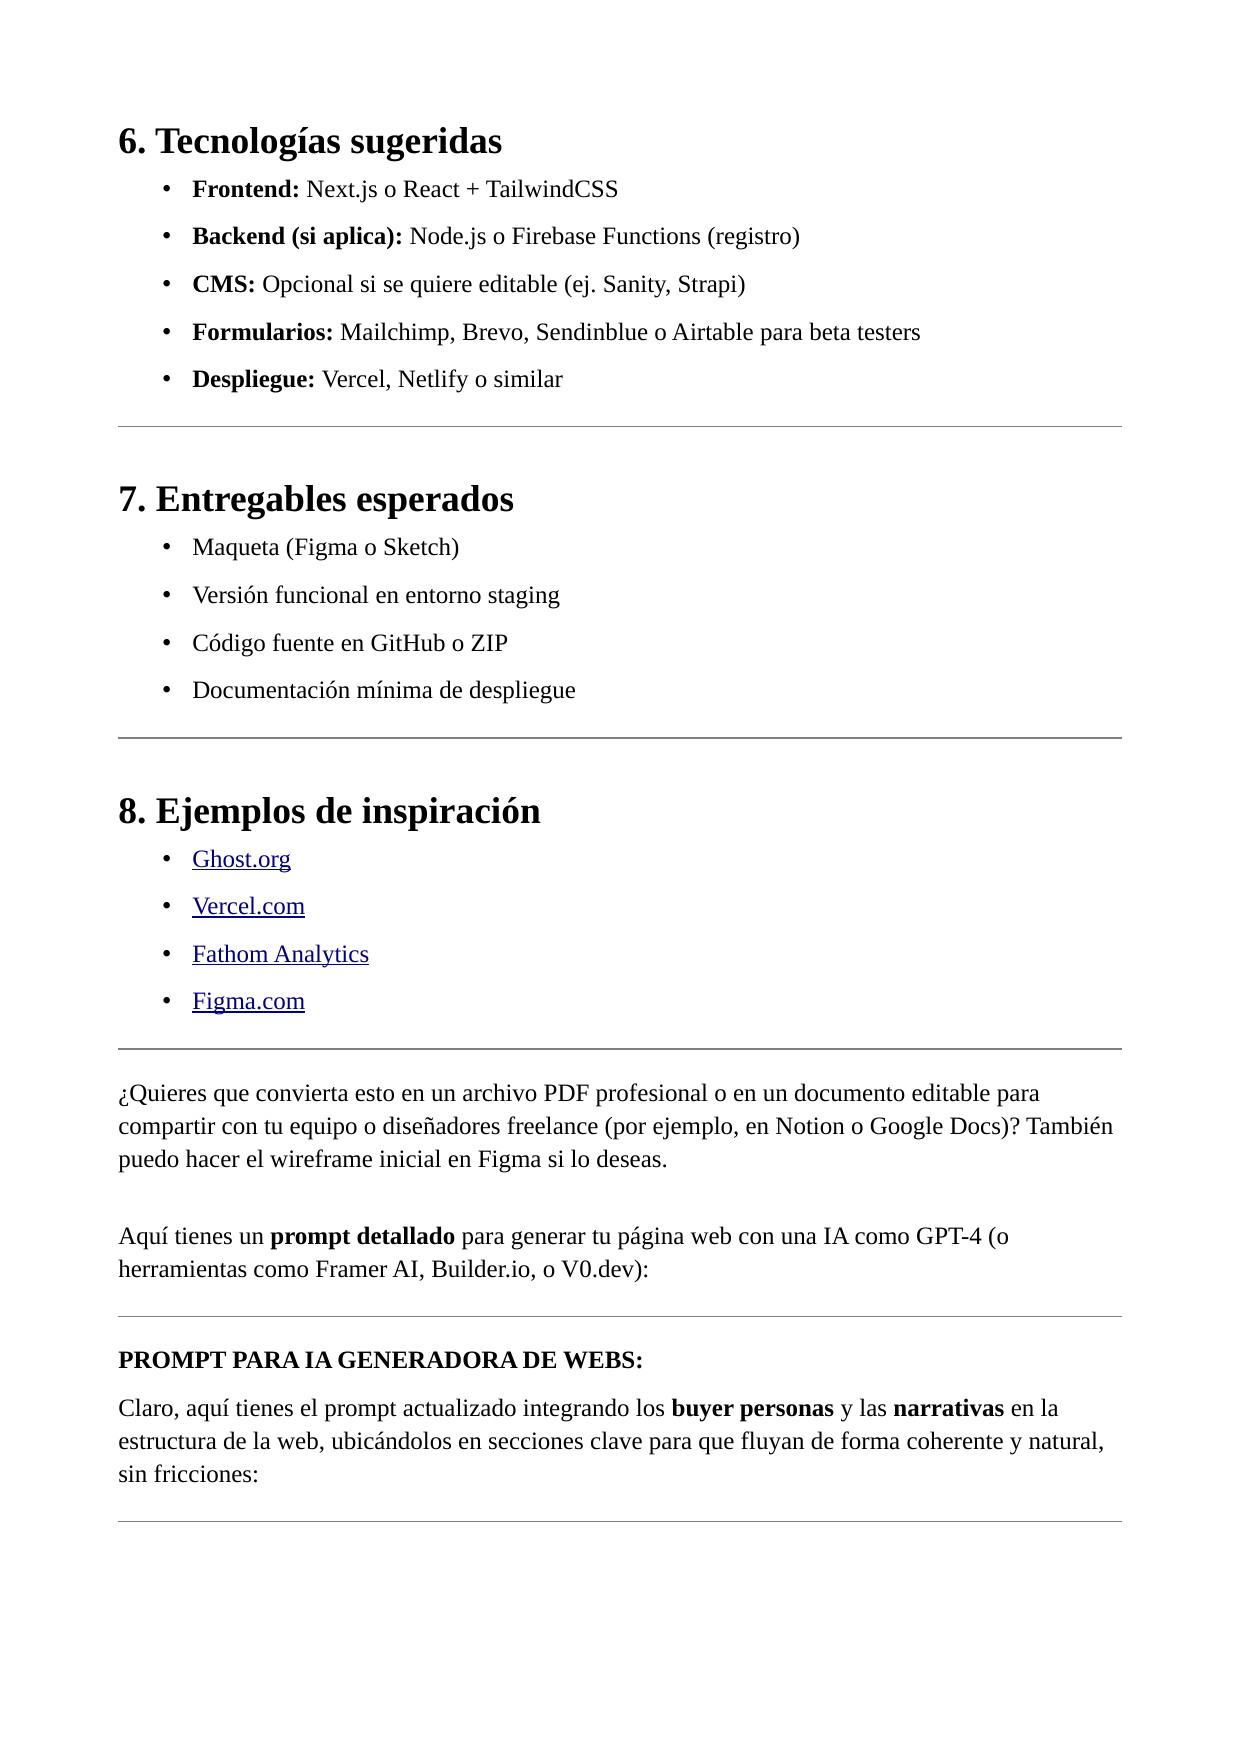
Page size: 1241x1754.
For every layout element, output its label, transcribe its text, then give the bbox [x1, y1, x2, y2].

subtitle 6. Tecnologías sugeridas [118, 118, 1122, 161]
list Versión funcional en entorno staging [162, 580, 1122, 609]
list Frontend: Next.js o React + TailwindCSS [162, 174, 1122, 202]
subtitle 8. Ejemplos de inspiración [118, 788, 1122, 831]
text Aquí tienes un prompt detallado para generar tu página web con una IA como GPT-4 (o herramientas como Framer AI, Builder.io, o V0.dev): [118, 1221, 1122, 1282]
list Documentación mínima de despliegue [162, 675, 1122, 704]
text ¿Quieres que convierta esto en un archivo PDF profesional o en un documento editable para compartir con tu equipo o diseñadores freelance (por ejemplo, en Notion o Google Docs)? También puedo hacer el wireframe inicial en Figma si lo deseas. [118, 1078, 1122, 1173]
list Backend (si aplica): Node.js o Firebase Functions (registro) [162, 221, 1122, 250]
text Claro, aquí tienes el prompt actualizado integrando los buyer personas y las narrativas en la estructura de la web, ubicándolos en secciones clave para que fluyan de forma coherente y natural, sin fricciones: [118, 1393, 1122, 1488]
text PROMPT PARA IA GENERADORA DE WEBS: [118, 1346, 1122, 1374]
list Figma.com [162, 986, 1122, 1015]
list Maqueta (Figma o Sketch) [162, 532, 1122, 561]
list Fathom Analytics [162, 939, 1122, 968]
subtitle 7. Entregables esperados [118, 477, 1122, 520]
list Código fuente en GitHub o ZIP [162, 628, 1122, 656]
list Despliegue: Vercel, Netlify o similar [162, 364, 1122, 393]
list Ghost.org [162, 844, 1122, 872]
list CMS: Opcional si se quiere editable (ej. Sanity, Strapi) [162, 269, 1122, 298]
list Formularios: Mailchimp, Brevo, Sendinblue o Airtable para beta testers [162, 317, 1122, 345]
list Vercel.com [162, 891, 1122, 920]
